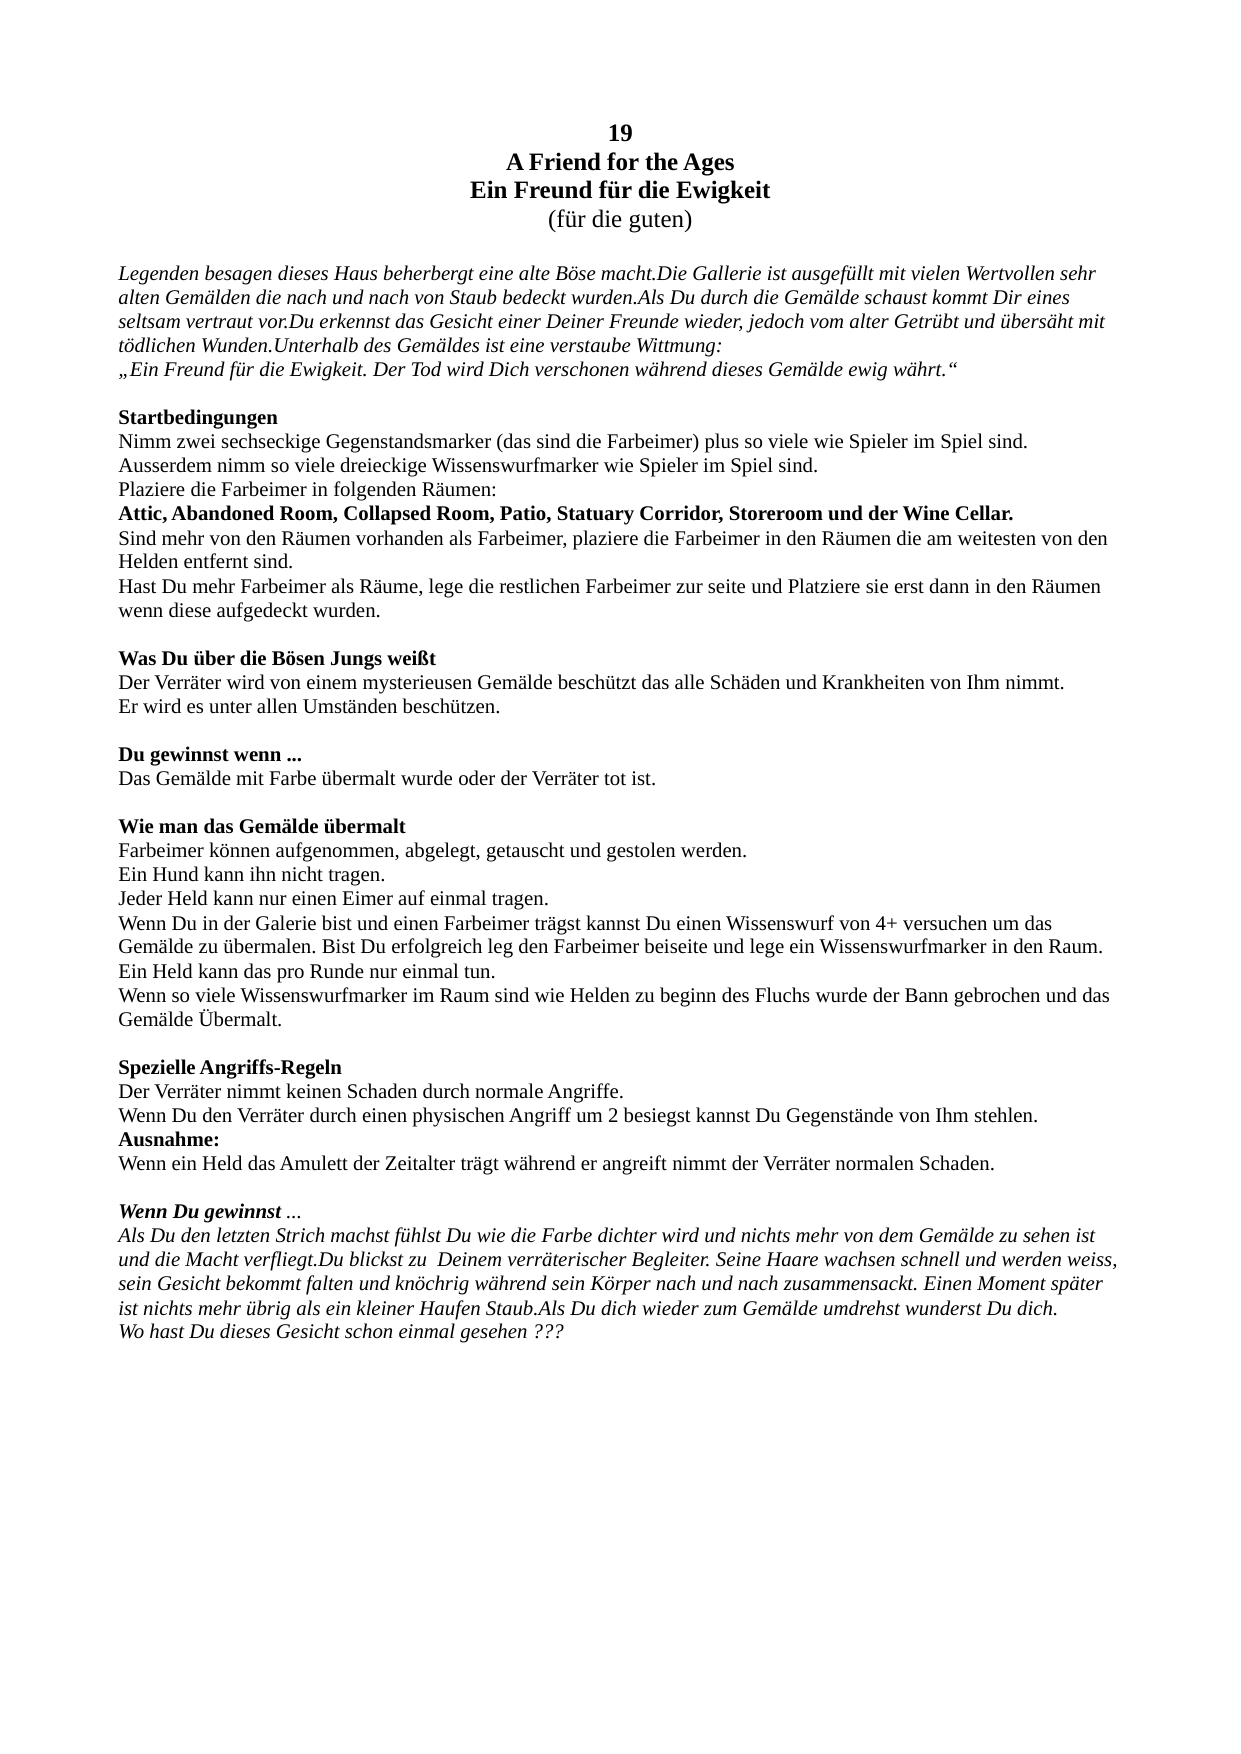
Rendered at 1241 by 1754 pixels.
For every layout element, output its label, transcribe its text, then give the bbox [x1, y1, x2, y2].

text Jeder Held kann nur einen Eimer auf einmal tragen. [118, 886, 1122, 910]
text Wenn Du den Verräter durch einen physischen Angriff um 2 besiegst kannst Du Gegenstände von Ihm stehlen. [118, 1103, 1122, 1127]
text A Friend for the Ages [118, 147, 1122, 176]
text Ausserdem nimm so viele dreieckige Wissenswurfmarker wie Spieler im Spiel sind. [118, 453, 1122, 477]
text 19 [118, 118, 1122, 147]
text Ein Hund kann ihn nicht tragen. [118, 862, 1122, 886]
text Hast Du mehr Farbeimer als Räume, lege die restlichen Farbeimer zur seite und Platziere sie erst dann in den Räumen wenn diese aufgedeckt wurden. [118, 573, 1122, 622]
text Ein Held kann das pro Runde nur einmal tun. [118, 958, 1122, 983]
text Wenn Du in der Galerie bist und einen Farbeimer trägst kannst Du einen Wissenswurf von 4+ versuchen um das Gemälde zu übermalen. Bist Du erfolgreich leg den Farbeimer beiseite und lege ein Wissenswurfmarker in den Raum. [118, 910, 1122, 958]
text Attic, Abandoned Room, Collapsed Room, Patio, Statuary Corridor, Storeroom und der Wine Cellar. [118, 501, 1122, 525]
text Der Verräter wird von einem mysterieusen Gemälde beschützt das alle Schäden und Krankheiten von Ihm nimmt. [118, 670, 1122, 694]
text Sind mehr von den Räumen vorhanden als Farbeimer, plaziere die Farbeimer in den Räumen die am weitesten von den Helden entfernt sind. [118, 525, 1122, 573]
text Das Gemälde mit Farbe übermalt wurde oder der Verräter tot ist. [118, 766, 1122, 790]
text Als Du den letzten Strich machst fühlst Du wie die Farbe dichter wird und nichts mehr von dem Gemälde zu sehen ist und die Macht verfliegt.Du blickst zu Deinem verräterischer Begleiter. Seine Haare wachsen schnell und werden weiss, sein Gesicht bekommt falten und knöchrig während sein Körper nach und nach zusammensackt. Einen Moment später ist nichts mehr übrig als ein kleiner Haufen Staub.Als Du dich wieder zum Gemälde umdrehst wunderst Du dich. [118, 1223, 1122, 1319]
text Wenn Du gewinnst ... [118, 1199, 1122, 1223]
subtitle Spezielle Angriffs-Regeln [118, 1055, 1122, 1079]
text Wie man das Gemälde übermalt [118, 814, 1122, 838]
text Plaziere die Farbeimer in folgenden Räumen: [118, 477, 1122, 501]
text Der Verräter nimmt keinen Schaden durch normale Angriffe. [118, 1079, 1122, 1103]
text „Ein Freund für die Ewigkeit. Der Tod wird Dich verschonen während dieses Gemälde ewig währt.“ [118, 357, 1122, 381]
text Wenn ein Held das Amulett der Zeitalter trägt während er angreift nimmt der Verräter normalen Schaden. [118, 1151, 1122, 1175]
text Farbeimer können aufgenommen, abgelegt, getauscht und gestolen werden. [118, 838, 1122, 862]
text Ein Freund für die Ewigkeit [118, 176, 1122, 204]
text (für die guten) [118, 204, 1122, 233]
subtitle Startbedingungen [118, 405, 1122, 429]
text Du gewinnst wenn ... [118, 742, 1122, 766]
text Legenden besagen dieses Haus beherbergt eine alte Böse macht.Die Gallerie ist ausgefüllt mit vielen Wertvollen sehr alten Gemälden die nach und nach von Staub bedeckt wurden.Als Du durch die Gemälde schaust kommt Dir eines seltsam vertraut vor.Du erkennst das Gesicht einer Deiner Freunde wieder, jedoch vom alter Getrübt und übersäht mit tödlichen Wunden.Unterhalb des Gemäldes ist eine verstaube Wittmung: [118, 261, 1122, 357]
text Wenn so viele Wissenswurfmarker im Raum sind wie Helden zu beginn des Fluchs wurde der Bann gebrochen und das Gemälde Übermalt. [118, 983, 1122, 1031]
text Er wird es unter allen Umständen beschützen. [118, 694, 1122, 718]
subtitle Was Du über die Bösen Jungs weißt [118, 646, 1122, 670]
text Ausnahme: [118, 1127, 1122, 1151]
text Wo hast Du dieses Gesicht schon einmal gesehen ??? [118, 1319, 1122, 1343]
text Nimm zwei sechseckige Gegenstandsmarker (das sind die Farbeimer) plus so viele wie Spieler im Spiel sind. [118, 429, 1122, 453]
